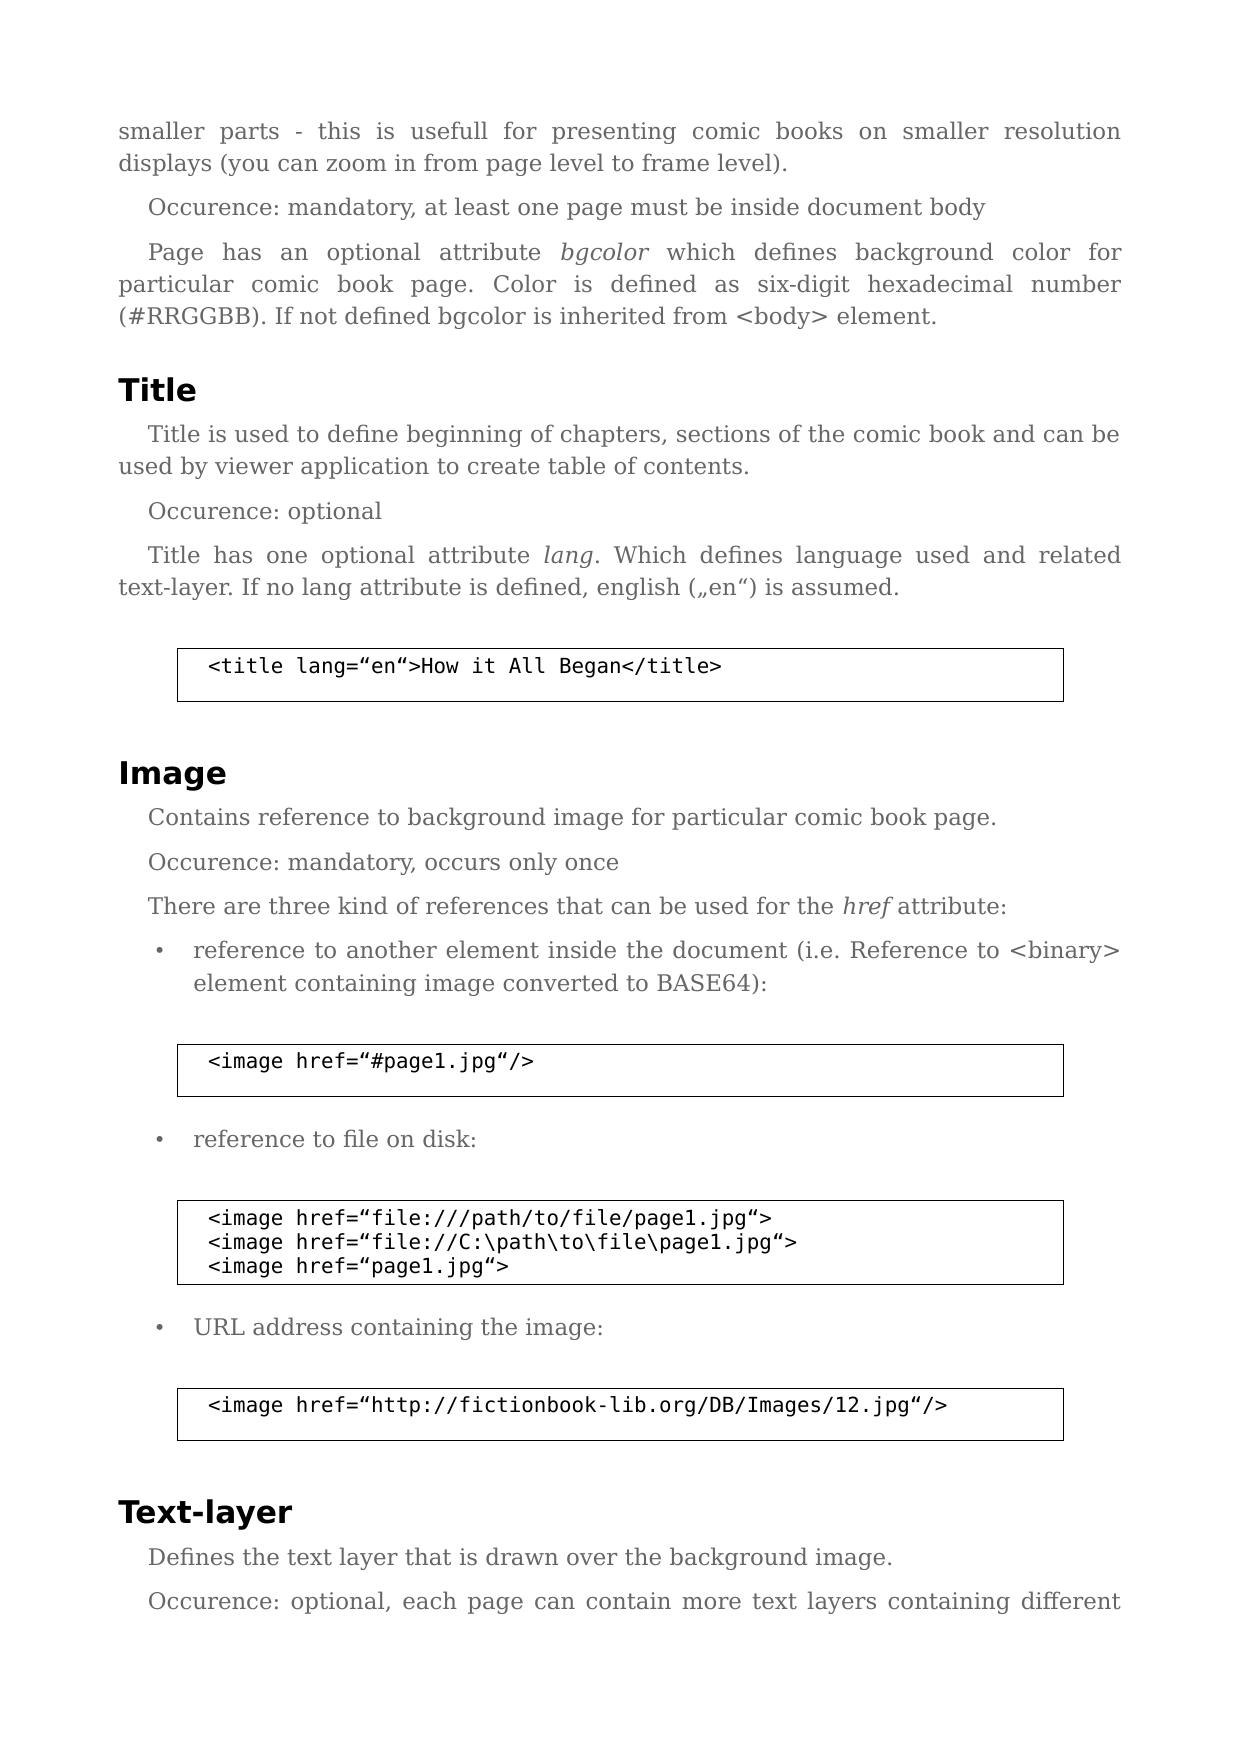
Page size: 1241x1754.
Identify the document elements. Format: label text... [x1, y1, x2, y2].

text Occurence: optional [118, 498, 1122, 524]
subtitle Title [118, 372, 1122, 409]
text Occurence: optional, each page can contain more text layers containing different [118, 1588, 1122, 1615]
text Occurence: mandatory, occurs only once [118, 849, 1122, 875]
text Occurence: mandatory, at least one page must be inside document body [118, 194, 1122, 221]
list URL address containing the image: [156, 1314, 1122, 1340]
text Title is used to define beginning of chapters, sections of the comic book and can be used by viewer application to create table of contents. [118, 421, 1122, 480]
subtitle Image [118, 755, 1122, 792]
text Defines the text layer that is drawn over the background image. [118, 1544, 1122, 1570]
list reference to another element inside the document (i.e. Reference to <binary> element containing image converted to BASE64): [156, 938, 1122, 996]
subtitle Text-layer [118, 1495, 1122, 1531]
list reference to file on disk: [156, 1126, 1122, 1152]
table_header <image href=“file:///path/to/file/page1.jpg“> <image href=“file://C:\path\to\file\page1.jpg“> <image href=“page1.jpg“> [178, 1201, 1063, 1284]
table_header <image href=“#page1.jpg“/> [178, 1045, 1063, 1096]
table_header <image href=“http://fictionbook-lib.org/DB/Images/12.jpg“/> [178, 1389, 1063, 1440]
text Page has an optional attribute bgcolor which defines background color for particular comic book page. Color is defined as six-digit hexadecimal number (#RRGGBB). If not defined bgcolor is inherited from <body> element. [118, 239, 1122, 330]
text There are three kind of references that can be used for the href attribute: [118, 893, 1122, 920]
table_header <title lang=“en“>How it All Began</title> [178, 649, 1063, 701]
text Title has one optional attribute lang. Which defines language used and related text-layer. If no lang attribute is defined, english („en“) is assumed. [118, 542, 1122, 601]
text Contains reference to background image for particular comic book page. [118, 804, 1122, 831]
text smaller parts - this is usefull for presenting comic books on smaller resolution displays (you can zoom in from page level to frame level). [118, 118, 1122, 177]
